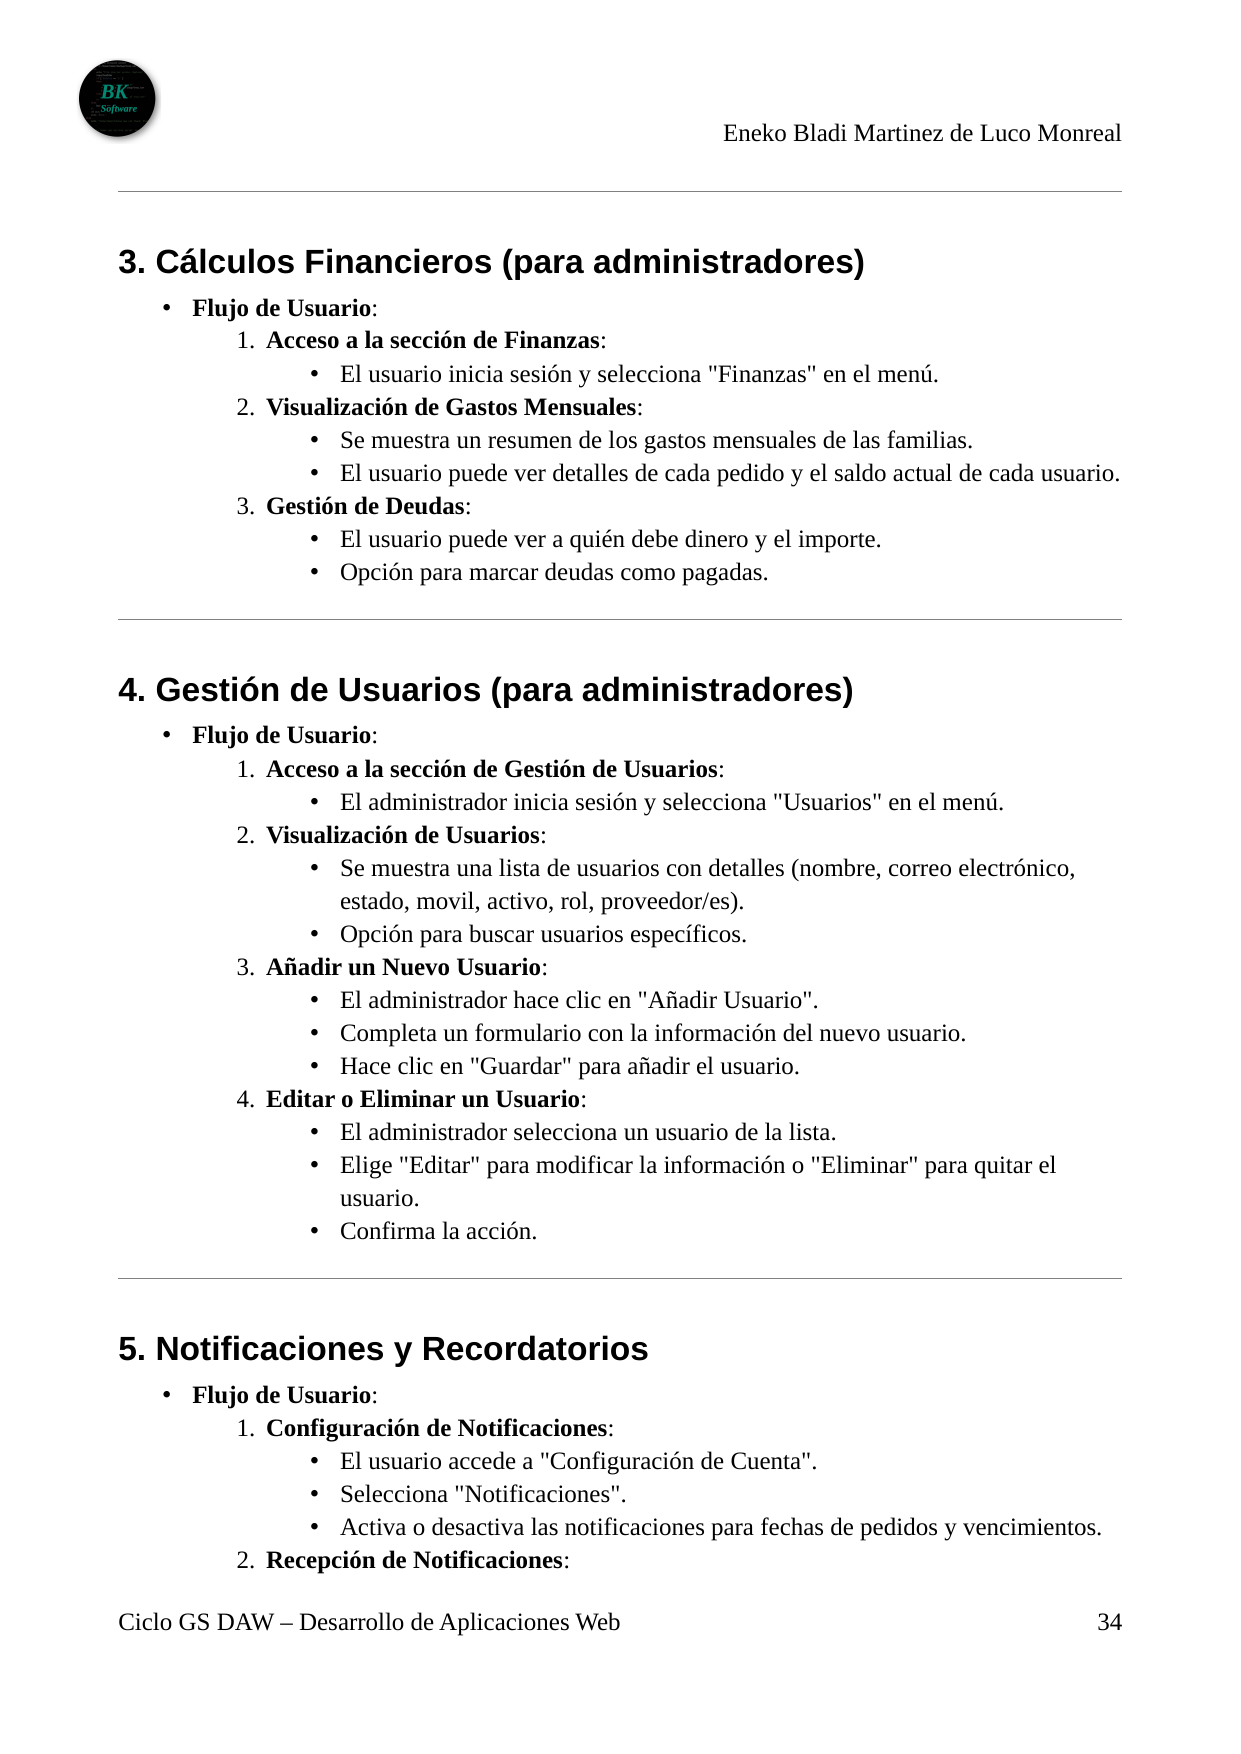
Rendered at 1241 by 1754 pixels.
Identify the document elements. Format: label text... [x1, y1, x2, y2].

list El usuario accede a "Configuración de Cuenta". [310, 1446, 1122, 1474]
subtitle 4. Gestión de Usuarios (para administradores) [118, 669, 1122, 708]
list Flujo de Usuario: [162, 293, 1122, 321]
list El administrador selecciona un usuario de la lista. [310, 1117, 1122, 1146]
subtitle 3. Cálculos Financieros (para administradores) [118, 241, 1122, 280]
list Flujo de Usuario: [162, 721, 1122, 749]
list El usuario puede ver detalles de cada pedido y el saldo actual de cada usuario. [310, 458, 1122, 486]
list Se muestra un resumen de los gastos mensuales de las familias. [310, 425, 1122, 453]
list Confirma la acción. [310, 1216, 1122, 1245]
list Configuración de Notificaciones: [236, 1413, 1122, 1442]
list Opción para buscar usuarios específicos. [310, 919, 1122, 947]
subtitle 5. Notificaciones y Recordatorios [118, 1329, 1122, 1367]
list Hace clic en "Guardar" para añadir el usuario. [310, 1051, 1122, 1079]
list Acceso a la sección de Gestión de Usuarios: [236, 754, 1122, 782]
list Visualización de Gastos Mensuales: [236, 392, 1122, 420]
picture [76, 58, 162, 144]
list Completa un formulario con la información del nuevo usuario. [310, 1018, 1122, 1047]
list Gestión de Deudas: [236, 491, 1122, 519]
list El usuario inicia sesión y selecciona "Finanzas" en el menú. [310, 359, 1122, 387]
list Editar o Eliminar un Usuario: [236, 1084, 1122, 1113]
list El administrador inicia sesión y selecciona "Usuarios" en el menú. [310, 787, 1122, 815]
list Recepción de Notificaciones: [236, 1545, 1122, 1574]
list Flujo de Usuario: [162, 1380, 1122, 1408]
list Elige "Editar" para modificar la información o "Eliminar" para quitar el usuario. [310, 1150, 1122, 1212]
list Añadir un Nuevo Usuario: [236, 952, 1122, 981]
list Opción para marcar deudas como pagadas. [310, 557, 1122, 586]
list Se muestra una lista de usuarios con detalles (nombre, correo electrónico, estado, movil, activo, rol, proveedor/es). [310, 853, 1122, 914]
list Visualización de Usuarios: [236, 820, 1122, 848]
list El usuario puede ver a quién debe dinero y el importe. [310, 524, 1122, 552]
list Activa o desactiva las notificaciones para fechas de pedidos y vencimientos. [310, 1512, 1122, 1541]
list El administrador hace clic en "Añadir Usuario". [310, 985, 1122, 1013]
list Selecciona "Notificaciones". [310, 1479, 1122, 1508]
list Acceso a la sección de Finanzas: [236, 326, 1122, 354]
